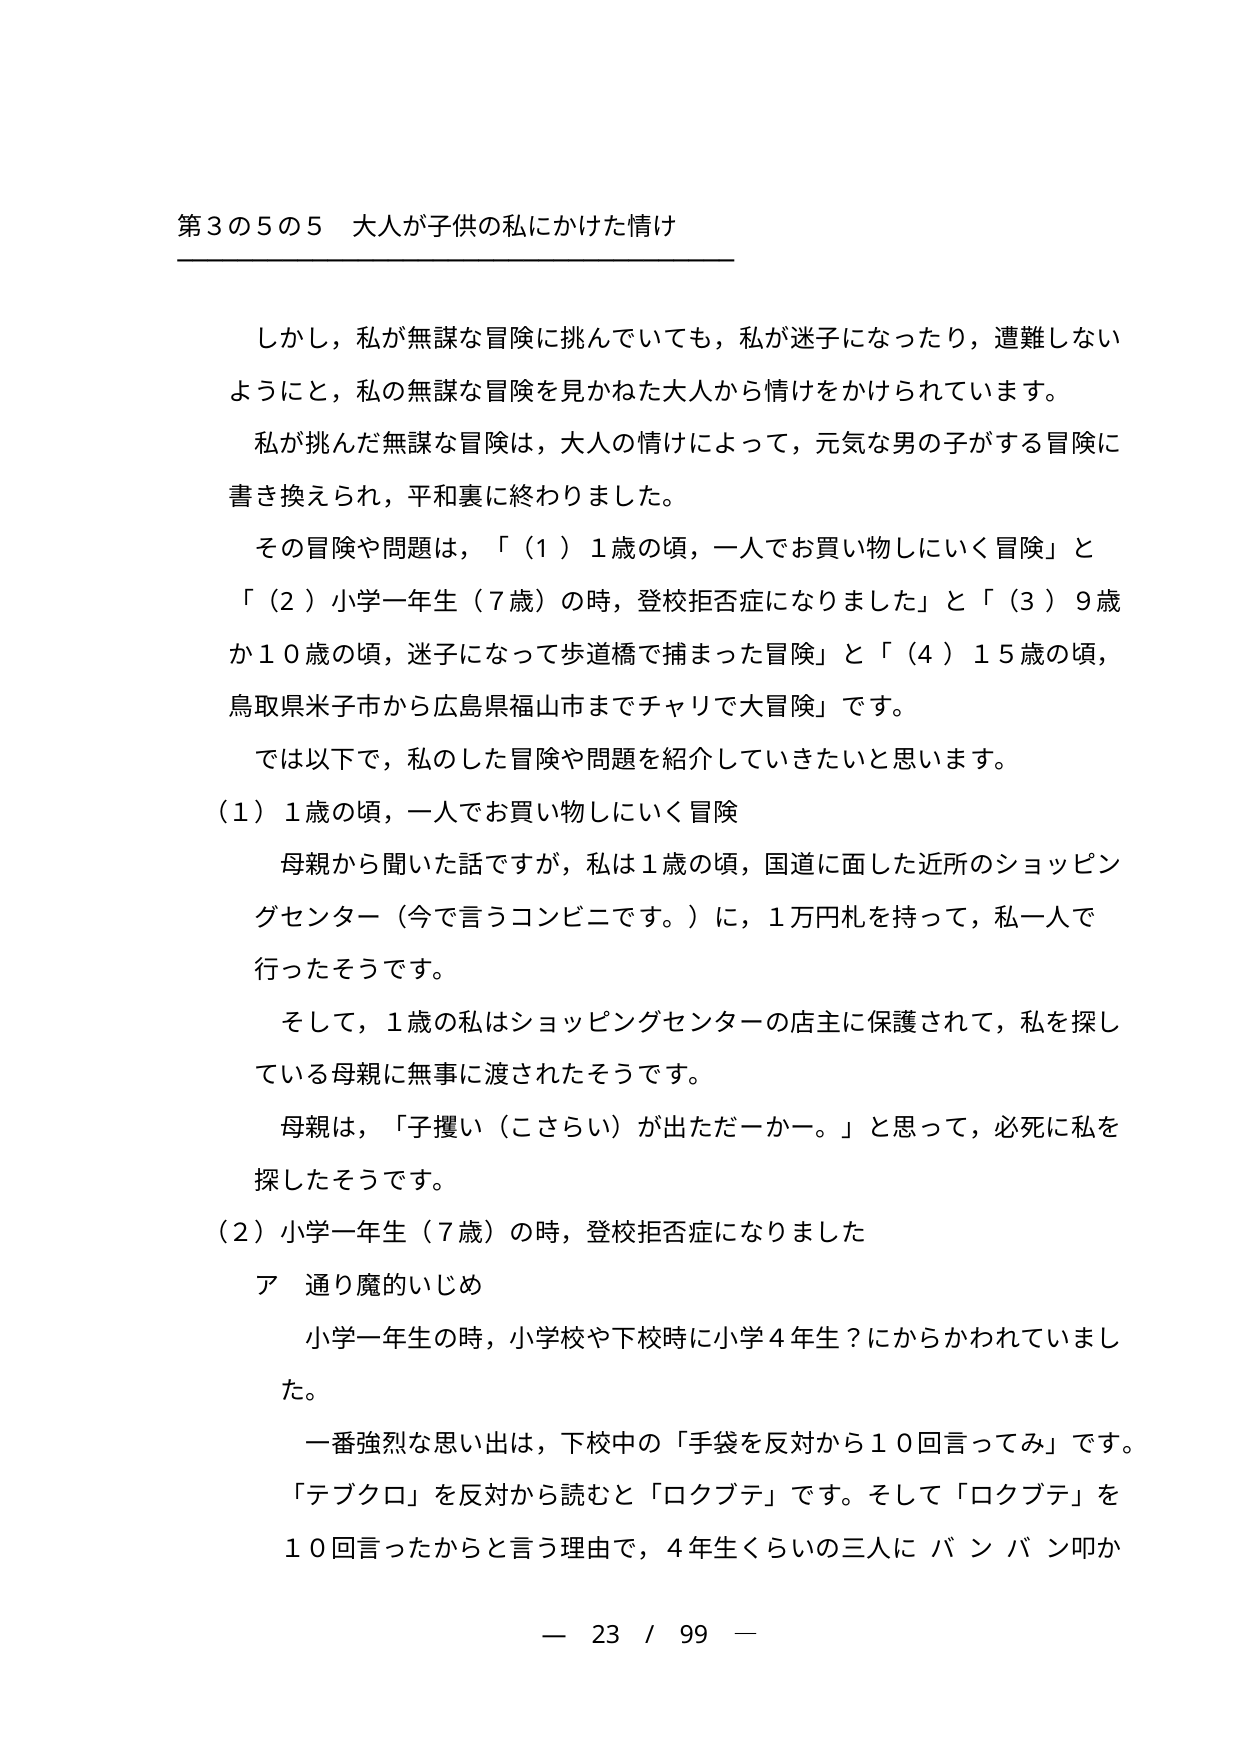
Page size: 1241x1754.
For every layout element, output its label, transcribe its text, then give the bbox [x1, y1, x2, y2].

text そして，１歳の私はショッピングセンターの店主に保護されて，私を探している母親に無事に渡されたそうです。 [243, 994, 1122, 1099]
text 母親は，「子攫い（こさらい）が出ただーかー。」と思って，必死に私を探したそうです。 [243, 1099, 1122, 1205]
subtitle １歳の頃，一人でお買い物しにいく冒険 [199, 784, 1122, 836]
text 一番強烈な思い出は，下校中の「手袋を反対から１０回言ってみ」です。「テブクロ」を反対から読むと「ロクブテ」です。そして「ロクブテ」を１０回言ったからと言う理由で，４年生くらいの三人にバンバン叩かれました。 [265, 1415, 1122, 1573]
text その冒険や問題は，「（１）１歳の頃，一人でお買い物しにいく冒険」と「（２）小学一年生（７歳）の時，登校拒否症になりました」と「（３）９歳か１０歳の頃，迷子になって歩道橋で捕まった冒険」と「（４）１５歳の頃，鳥取県米子市から広島県福山市までチャリで大冒険」です。 [221, 521, 1122, 731]
text 私が挑んだ無謀な冒険は，大人の情けによって，元気な男の子がする冒険に書き換えられ，平和裏に終わりました。 [221, 416, 1122, 521]
text 母親から聞いた話ですが，私は１歳の頃，国道に面した近所のショッピングセンター（今で言うコンビニです。）に，１万円札を持って，私一人で行ったそうです。 [243, 836, 1122, 994]
text では以下で，私のした冒険や問題を紹介していきたいと思います。 [221, 731, 1122, 784]
text しかし，私が無謀な冒険に挑んでいても，私が迷子になったり，遭難しないようにと，私の無謀な冒険を見かねた大人から情けをかけられています。 [221, 310, 1122, 416]
text 小学一年生の時，小学校や下校時に小学４年生？にからかわれていました。 [265, 1310, 1122, 1415]
subtitle 小学一年生（７歳）の時，登校拒否症になりました [199, 1205, 1122, 1257]
subtitle 通り魔的いじめ [243, 1257, 1122, 1310]
